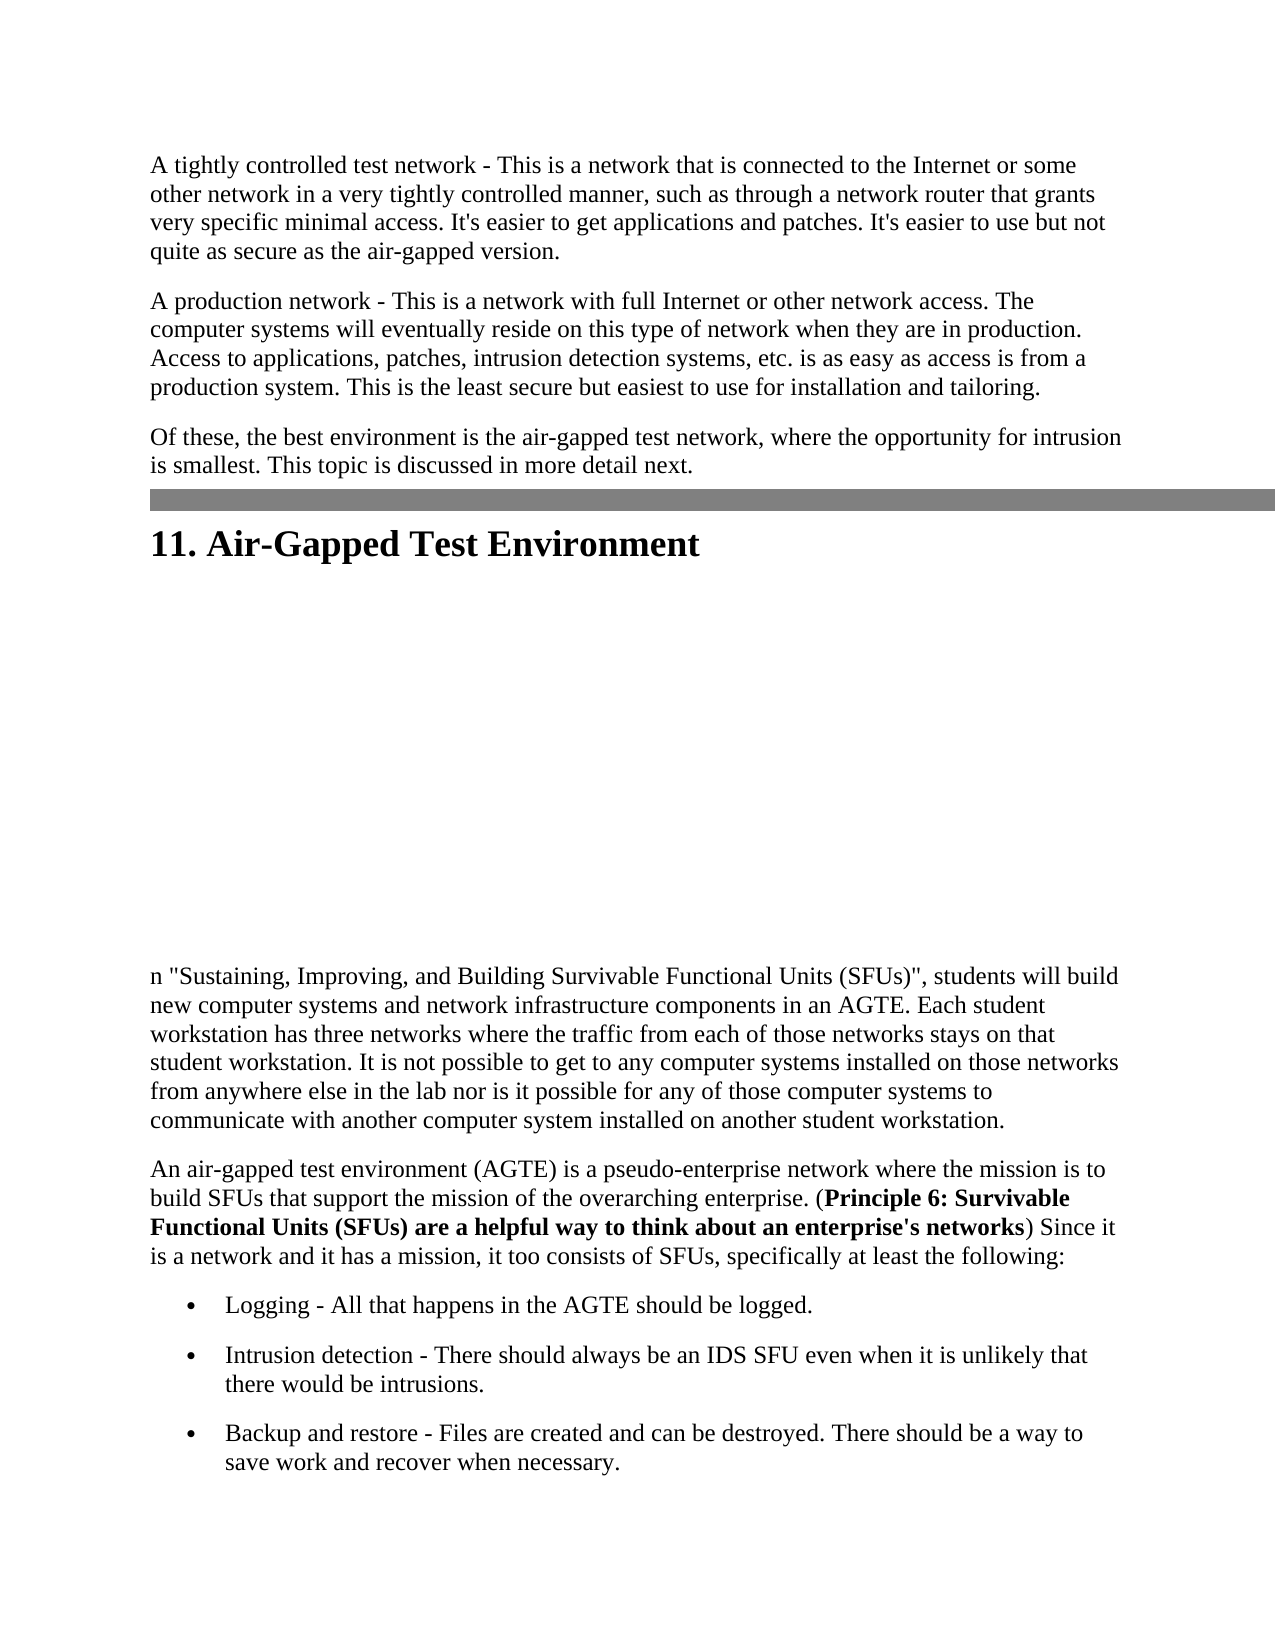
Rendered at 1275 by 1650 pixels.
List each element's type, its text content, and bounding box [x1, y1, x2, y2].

text An air-gapped test environment (AGTE) is a pseudo-enterprise network where the mission is to build SFUs that support the mission of the overarching enterprise. (Principle 6: Survivable Functional Units (SFUs) are a helpful way to think about an enterprise's networks) Since it is a network and it has a mission, it too consists of SFUs, specifically at least the following: [150, 1154, 1125, 1269]
text A tightly controlled test network - This is a network that is connected to the Internet or some other network in a very tightly controlled manner, such as through a network router that grants very specific minimal access. It's easier to get applications and patches. It's easier to use but not quite as secure as the air-gapped version. [150, 150, 1125, 265]
text A production network - This is a network with full Internet or other network access. The computer systems will eventually reside on this type of network when they are in production. Access to applications, patches, intrusion detection systems, etc. is as easy as access is from a production system. This is the least secure but easiest to use for installation and tailoring. [150, 286, 1125, 401]
list Backup and restore - Files are created and can be destroyed. There should be a way to save work and recover when necessary. [187, 1418, 1125, 1476]
text n "Sustaining, Improving, and Building Survivable Functional Units (SFUs)", students will build new computer systems and network infrastructure components in an AGTE. Each student workstation has three networks where the traffic from each of those networks stays on that student workstation. It is not possible to get to any computer systems installed on those networks from anywhere else in the lab nor is it possible for any of those computer systems to communicate with another computer system installed on another student workstation. [150, 961, 1125, 1134]
text Of these, the best environment is the air-gapped test network, where the opportunity for intrusion is smallest. This topic is discussed in more detail next. [150, 422, 1125, 479]
subtitle 11. Air-Gapped Test Environment [150, 522, 1125, 565]
list Logging - All that happens in the AGTE should be logged. [187, 1290, 1125, 1319]
list Intrusion detection - There should always be an IDS SFU even when it is unlikely that there would be intrusions. [187, 1340, 1125, 1397]
